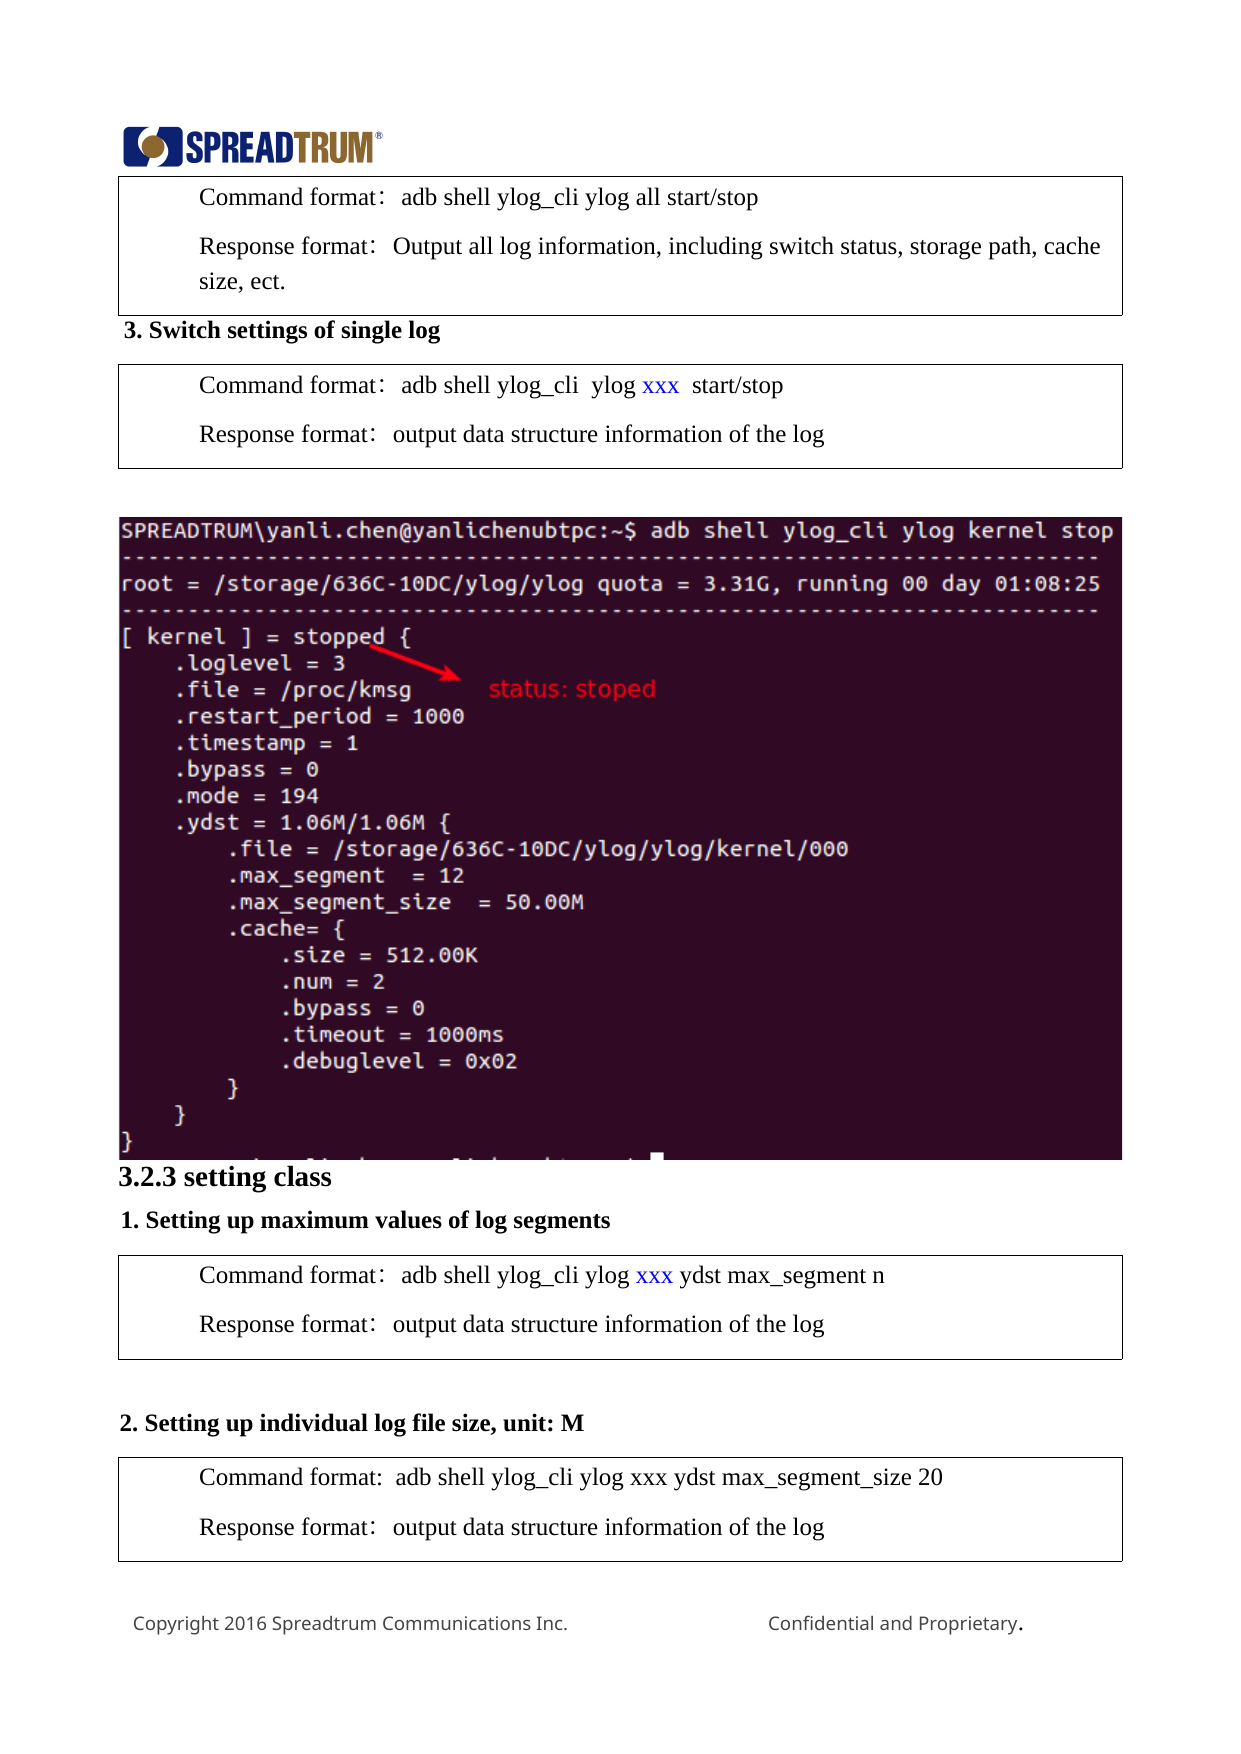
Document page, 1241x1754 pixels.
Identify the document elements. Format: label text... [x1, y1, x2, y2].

picture [118, 517, 1123, 1160]
table_header Command format：adb shell ylog_cli ylog xxx start/stop Response format：output data structure information of the log [119, 365, 1122, 468]
list 1. Setting up maximum values of log segments [83, 1205, 1122, 1234]
table_header Command format：adb shell ylog_cli ylog xxx ydst max_segment n Response format：output data structure information of the log [119, 1256, 1122, 1358]
picture [120, 123, 386, 168]
table_header Command format: adb shell ylog_cli ylog xxx ydst max_segment_size 20 Response format：output data structure information of the log [119, 1458, 1122, 1561]
subtitle 3.2.3 setting class [118, 1160, 1122, 1193]
list 2. Setting up individual log file size, unit: M [82, 1408, 1122, 1436]
table_header Command format：adb shell ylog_cli ylog all start/stop Response format：Output all log information, including switch status, storage path, cache size, ect. [119, 177, 1122, 315]
list 3. Switch settings of single log [87, 315, 1122, 344]
